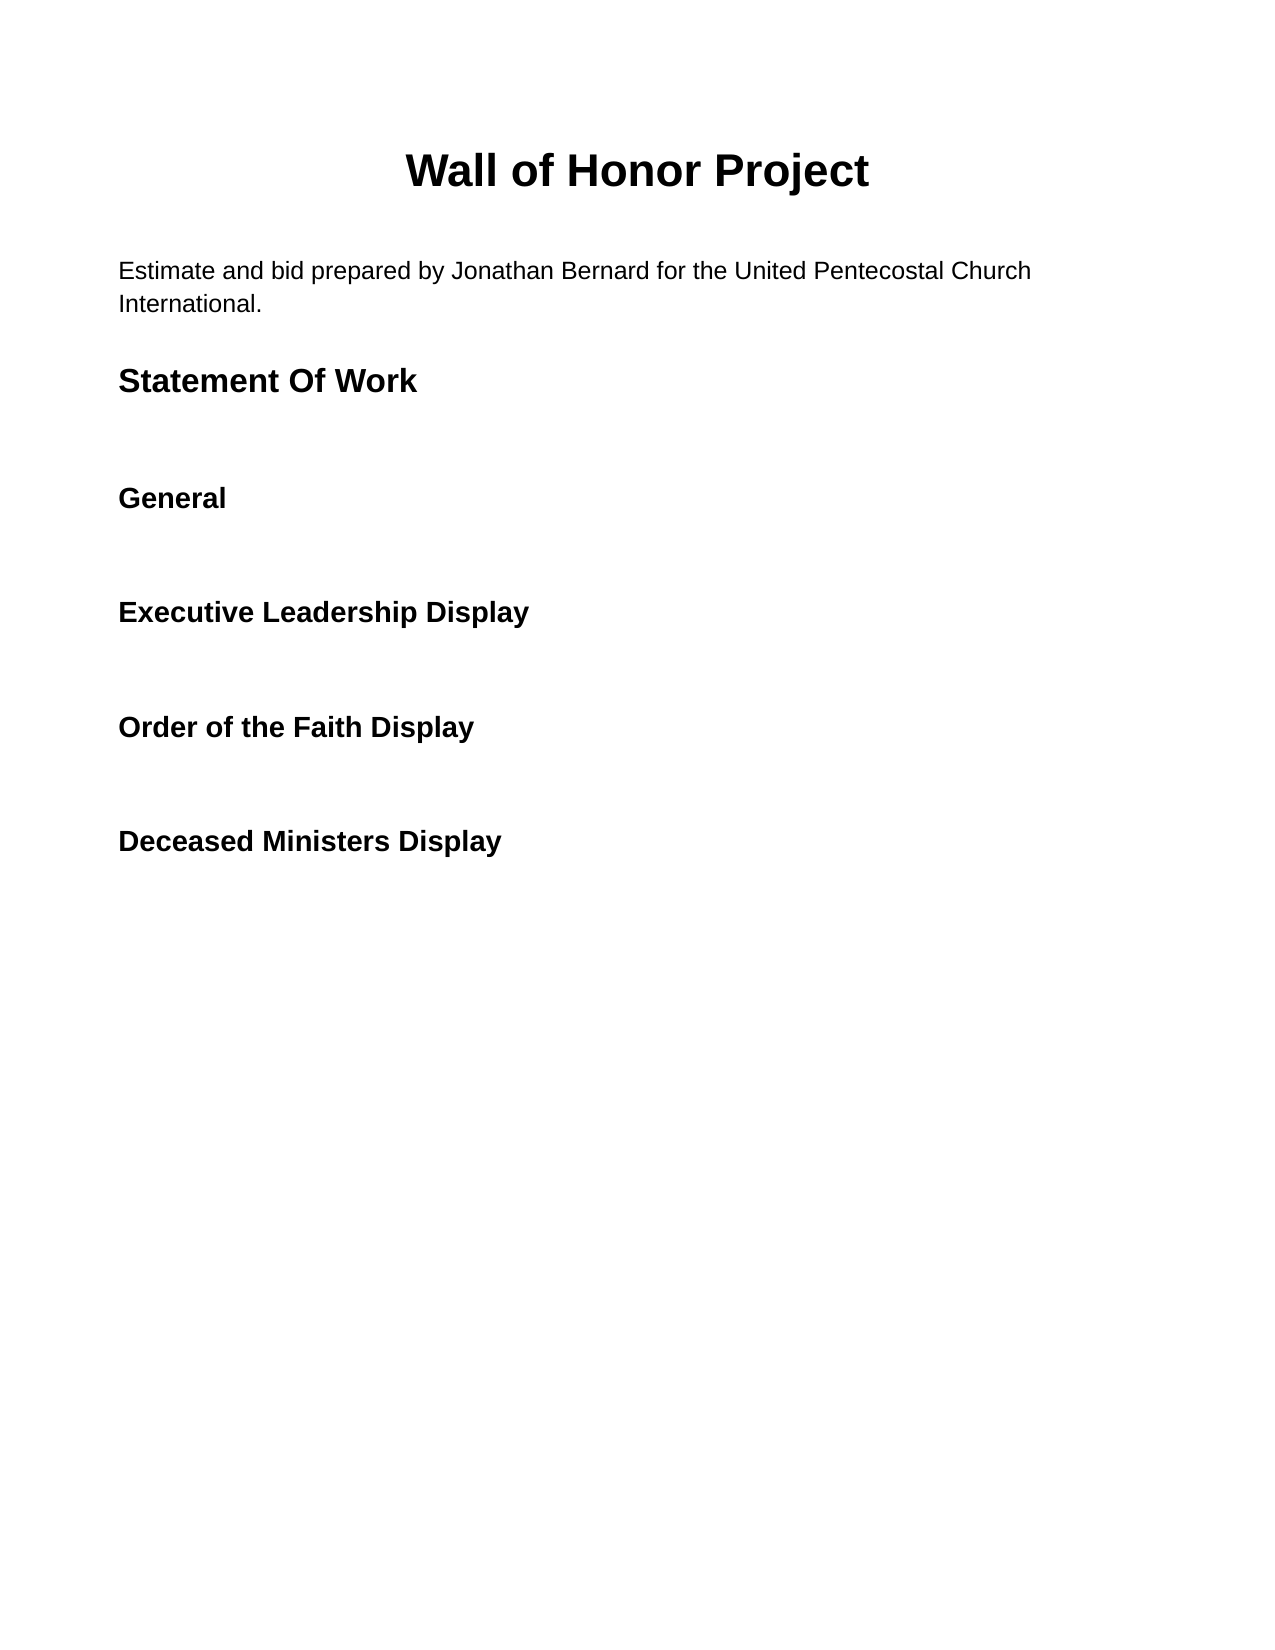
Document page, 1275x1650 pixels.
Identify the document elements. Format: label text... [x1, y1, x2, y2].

subtitle Order of the Faith Display [118, 710, 1157, 743]
subtitle Statement Of Work [118, 362, 1157, 400]
title Wall of Honor Project [118, 143, 1157, 196]
subtitle Deceased Ministers Display [118, 824, 1157, 858]
text Estimate and bid prepared by Jonathan Bernard for the United Pentecostal Church International. [118, 256, 1157, 318]
subtitle Executive Leadership Display [118, 595, 1157, 629]
subtitle General [118, 481, 1157, 514]
